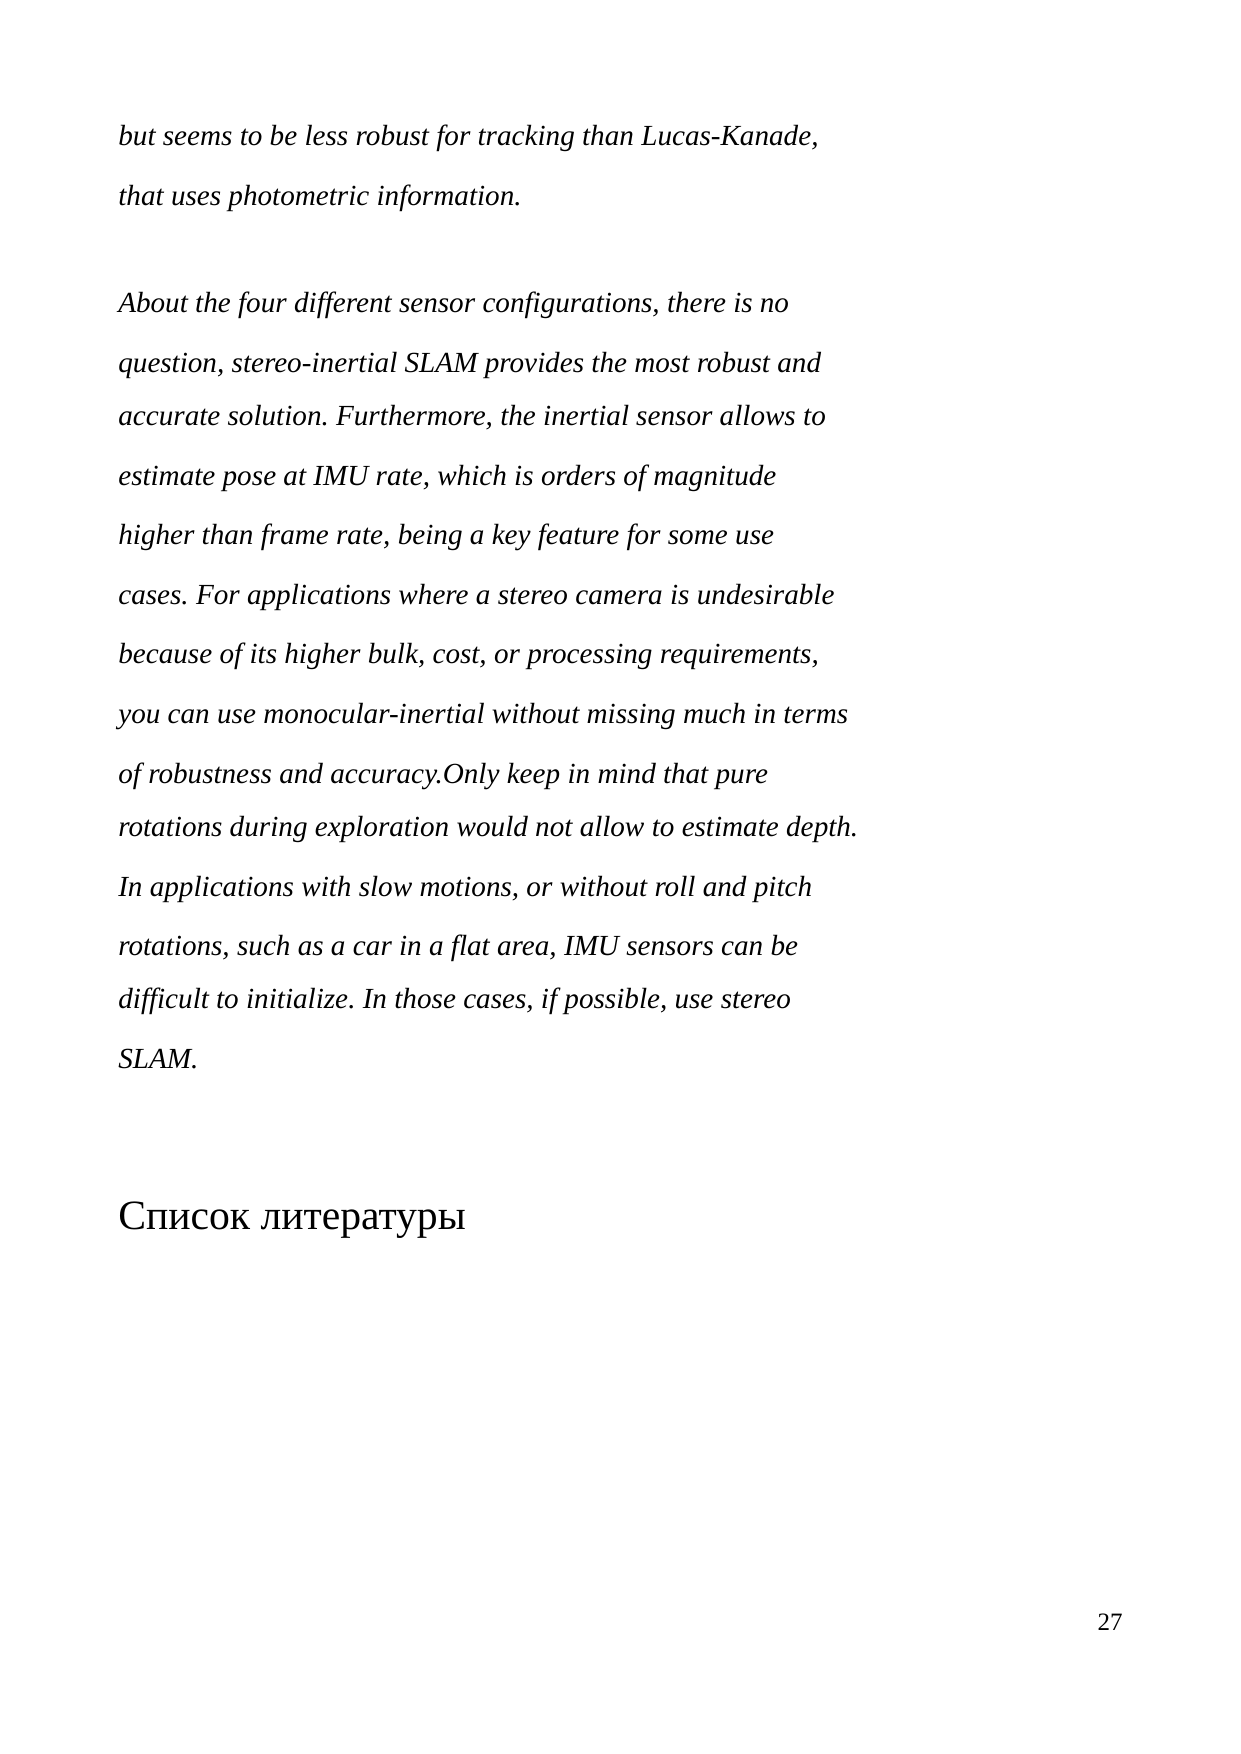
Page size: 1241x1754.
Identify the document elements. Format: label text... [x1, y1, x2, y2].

text accurate solution. Furthermore, the inertial sensor allows to [118, 398, 1122, 431]
text because of its higher bulk, cost, or processing requirements, [118, 637, 1122, 670]
text rotations, such as a car in a flat area, IMU sensors can be [118, 928, 1122, 962]
text but seems to be less robust for tracking than Lucas-Kanade, [118, 118, 1122, 152]
text you can use monocular-inertial without missing much in terms [118, 696, 1122, 730]
subtitle Список литературы [118, 1190, 1122, 1238]
text that uses photometric information. [118, 178, 1122, 211]
text In applications with slow motions, or without roll and pitch [118, 869, 1122, 902]
text higher than frame rate, being a key feature for some use [118, 517, 1122, 551]
text cases. For applications where a stereo camera is undesirable [118, 577, 1122, 611]
text of robustness and accuracy.Only keep in mind that pure [118, 756, 1122, 789]
text About the four different sensor configurations, there is no [118, 285, 1122, 319]
text difficult to initialize. In those cases, if possible, use stereo [118, 982, 1122, 1015]
text rotations during exploration would not allow to estimate depth. [118, 809, 1122, 843]
text question, stereo-inertial SLAM provides the most robust and [118, 345, 1122, 378]
text estimate pose at IMU rate, which is orders of magnitude [118, 458, 1122, 491]
text SLAM. [118, 1041, 1122, 1075]
